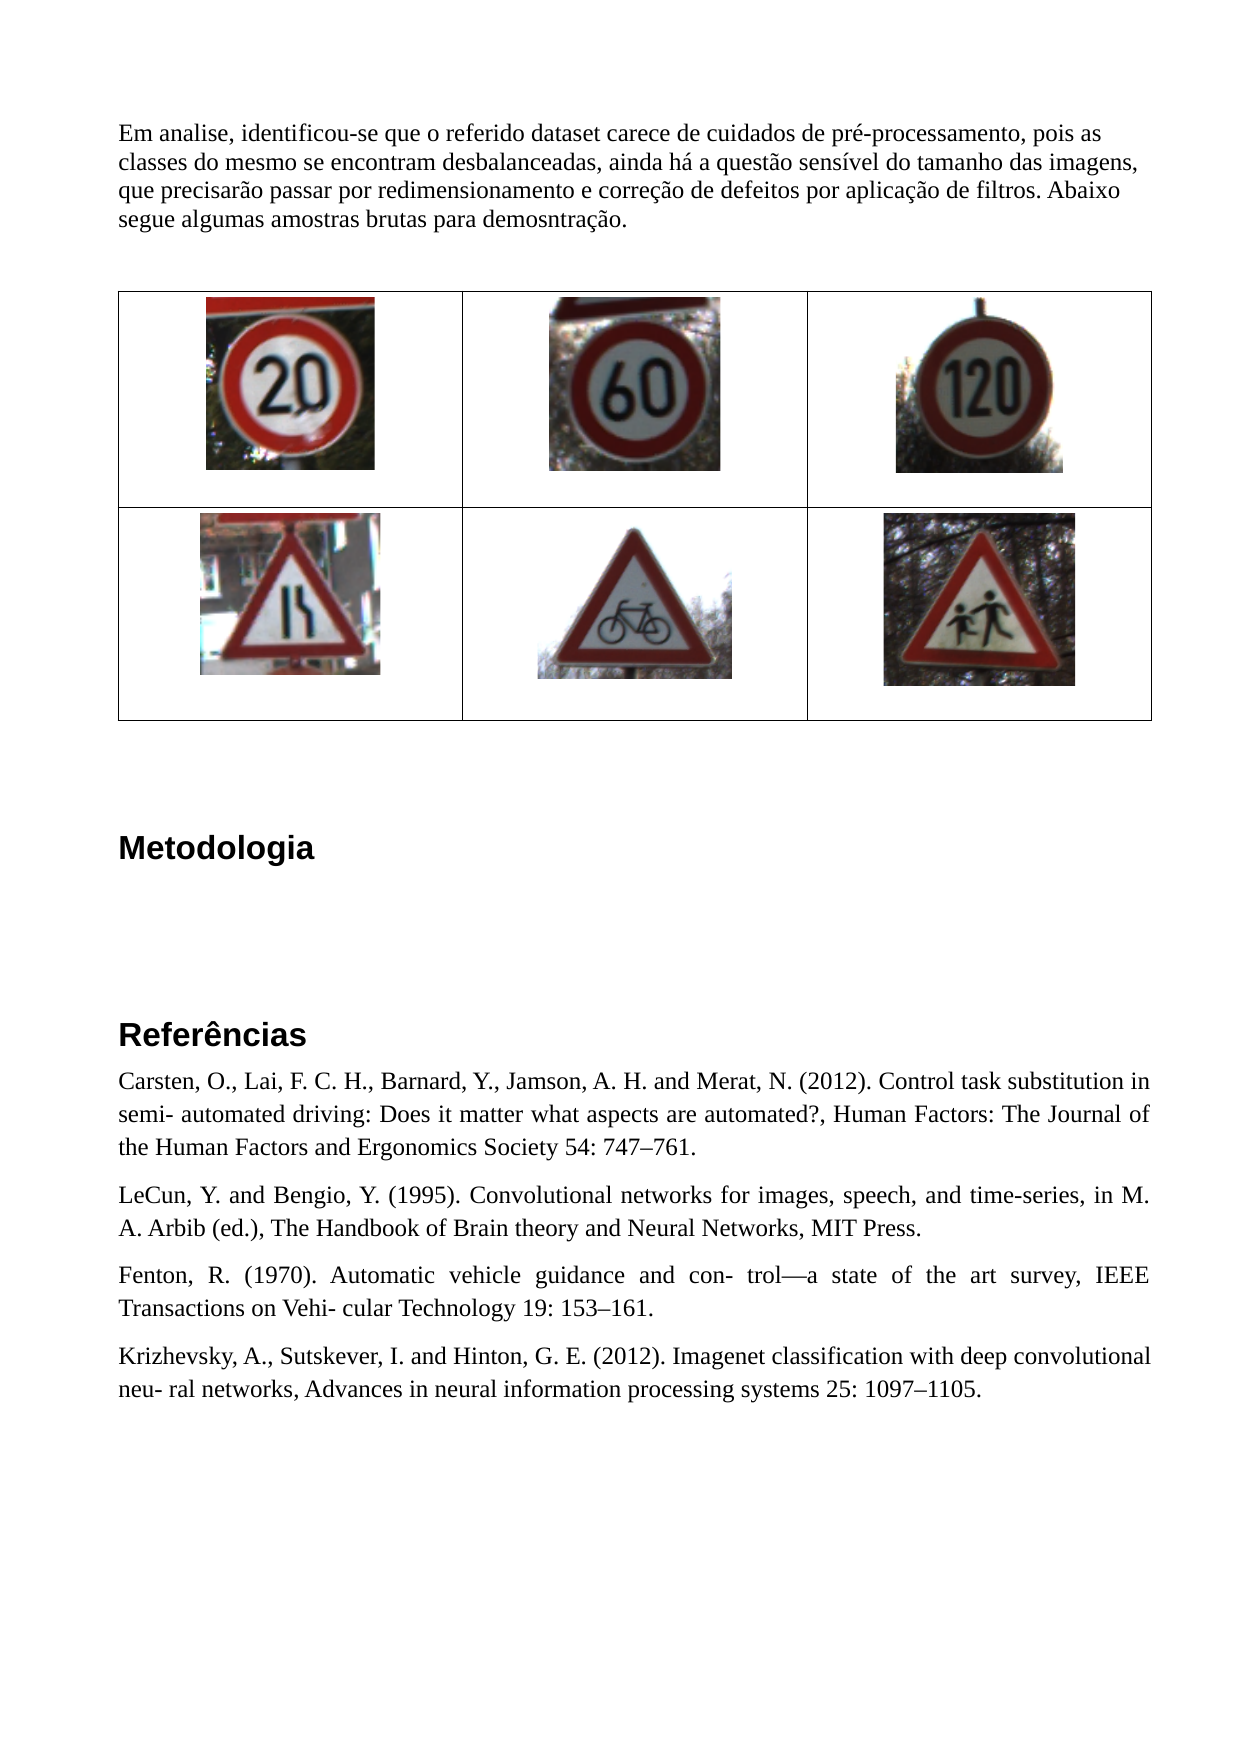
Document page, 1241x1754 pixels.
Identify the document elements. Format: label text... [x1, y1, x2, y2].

picture [206, 297, 375, 470]
table_cell [808, 508, 1151, 720]
picture [537, 513, 732, 679]
text Fenton, R. (1970). Automatic vehicle guidance and con- trol—a state of the art survey, IEEE Transactions on Vehi- cular Technology 19: 153–161. [118, 1260, 1152, 1322]
table_header [463, 292, 807, 507]
table_header [119, 292, 462, 507]
picture [895, 297, 1063, 473]
picture [883, 513, 1076, 686]
table_header [808, 292, 1151, 507]
table_cell [463, 508, 807, 720]
subtitle Metodologia [118, 828, 1152, 867]
text Carsten, O., Lai, F. C. H., Barnard, Y., Jamson, A. H. and Merat, N. (2012). Control task substitution in semi- automated driving: Does it matter what aspects are automated?, Human Factors: The Journal of the Human Factors and Ergonomics Society 54: 747–761. [118, 1066, 1152, 1161]
text Em analise, identificou-se que o referido dataset carece de cuidados de pré-processamento, pois as classes do mesmo se encontram desbalanceadas, ainda há a questão sensível do tamanho das imagens, que precisarão passar por redimensionamento e correção de defeitos por aplicação de filtros. Abaixo segue algumas amostras brutas para demosntração. [118, 118, 1152, 233]
table_cell [119, 508, 462, 720]
text LeCun, Y. and Bengio, Y. (1995). Convolutional networks for images, speech, and time-series, in M. A. Arbib (ed.), The Handbook of Brain theory and Neural Networks, MIT Press. [118, 1180, 1152, 1241]
subtitle Referências [118, 1015, 1152, 1053]
picture [200, 513, 381, 675]
text Krizhevsky, A., Sutskever, I. and Hinton, G. E. (2012). Imagenet classification with deep convolutional neu- ral networks, Advances in neural information processing systems 25: 1097–1105. [118, 1341, 1152, 1403]
picture [549, 297, 721, 471]
